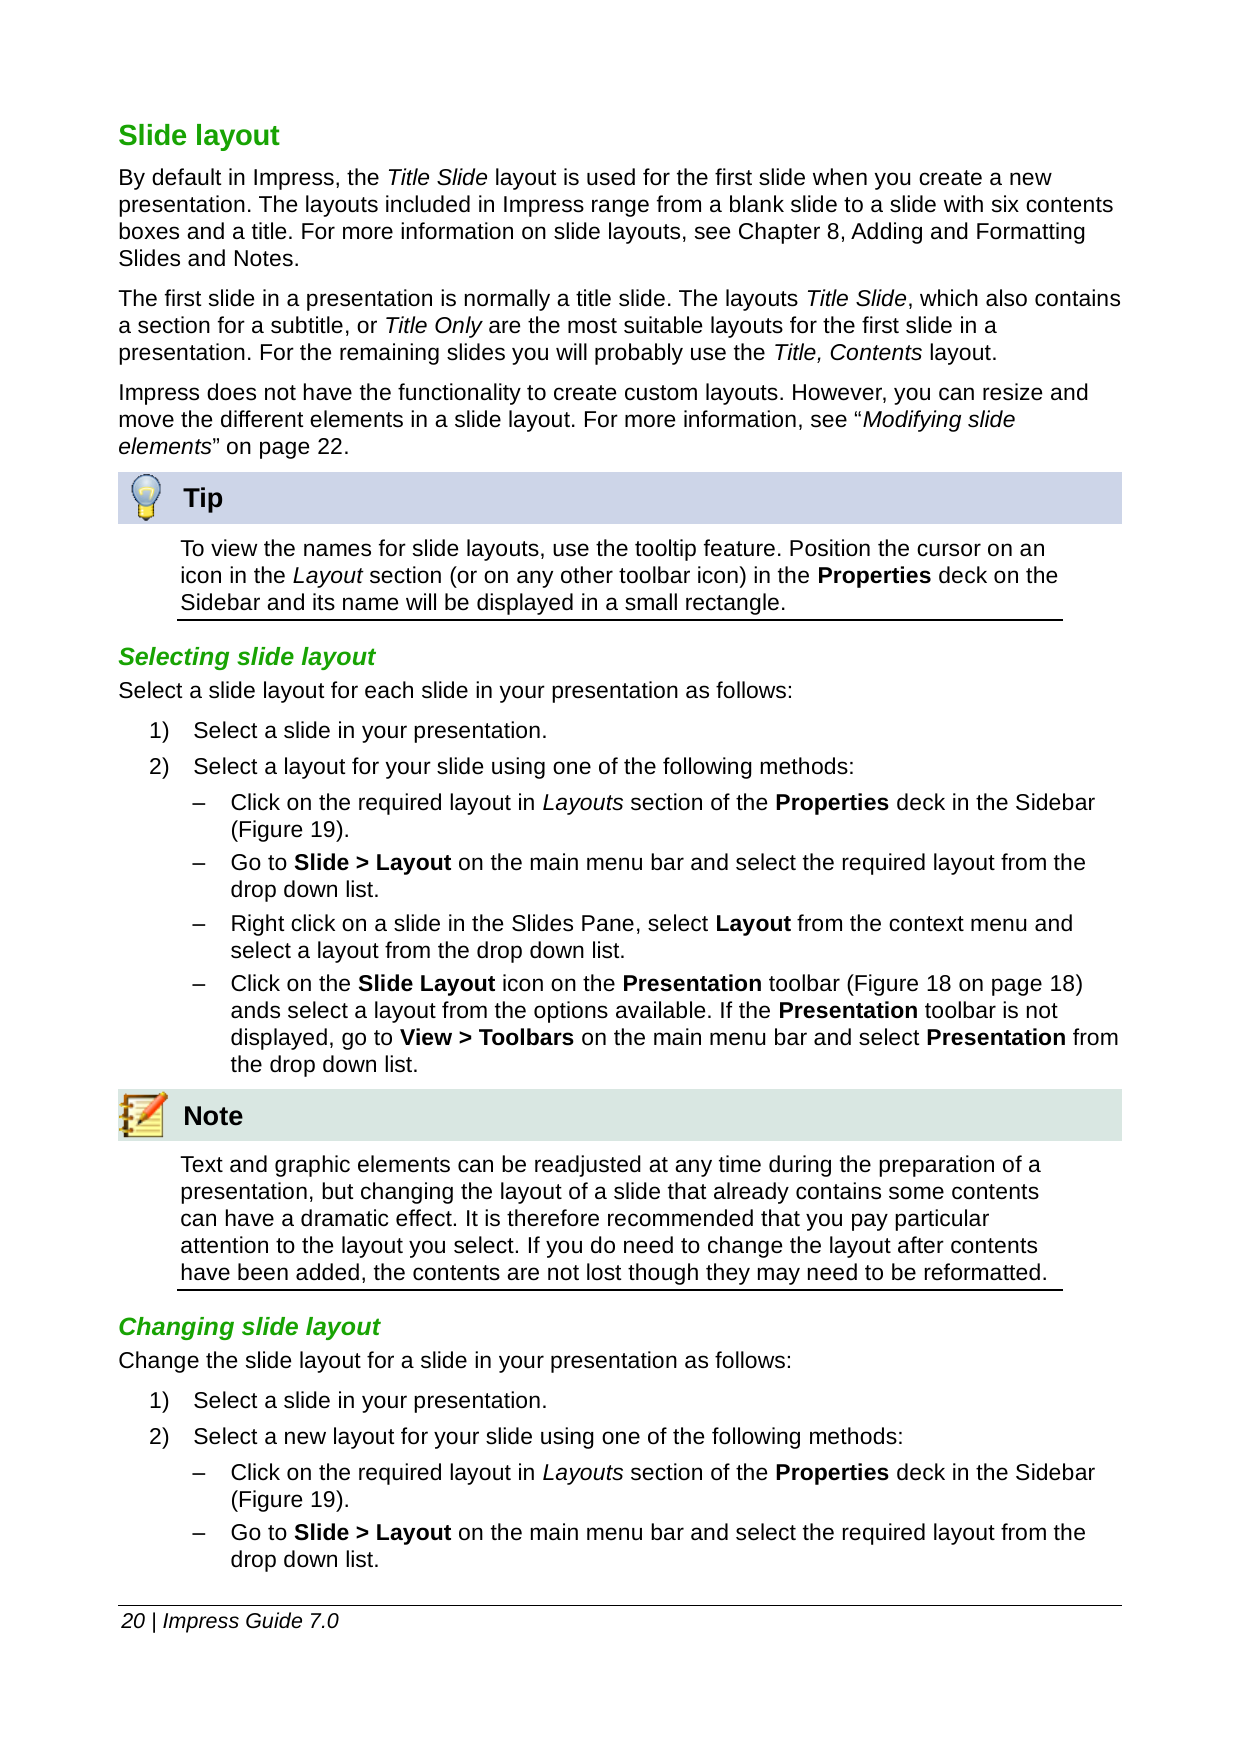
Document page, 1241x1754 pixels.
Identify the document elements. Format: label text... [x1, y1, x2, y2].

list Click on the required layout in Layouts section of the Properties deck in the Sidebar (Figure 19). [192, 1458, 1122, 1512]
list Go to Slide > Layout on the main menu bar and select the required layout from the drop down list. [192, 1518, 1122, 1573]
subtitle Selecting slide layout [118, 642, 1122, 671]
text To view the names for slide layouts, use the tooltip feature. Position the cursor on an icon in the Layout section (or on any other toolbar icon) in the Properties deck on the Sidebar and its name will be displayed in a small rectangle. [177, 532, 1063, 619]
subtitle Tip [170, 472, 1122, 524]
subtitle Note [118, 1089, 1122, 1141]
subtitle Slide layout [118, 118, 1122, 152]
text By default in Impress, the Title Slide layout is used for the first slide when you create a new presentation. The layouts included in Impress range from a blank slide to a slide with six contents boxes and a title. For more information on slide layouts, see Chapter 8, Adding and Formatting Slides and Notes. [118, 163, 1122, 272]
list Select a slide in your presentation. [169, 716, 1122, 743]
list Right click on a slide in the Slides Pane, select Layout from the context menu and select a layout from the drop down list. [192, 909, 1122, 963]
text Text and graphic elements can be readjusted at any time during the preparation of a presentation, but changing the layout of a slide that already contains some contents can have a dramatic effect. It is therefore recommended that you pay particular attention to the layout you select. If you do need to change the layout after contents have been added, the contents are not lost though they may need to be reformatted. [177, 1147, 1063, 1289]
list Select a new layout for your slide using one of the following methods: [169, 1422, 1122, 1449]
list Go to Slide > Layout on the main menu bar and select the required layout from the drop down list. [192, 848, 1122, 903]
subtitle Changing slide layout [118, 1312, 1122, 1341]
text Change the slide layout for a slide in your presentation as follows: [118, 1347, 1122, 1374]
list Select a slide in your presentation. [169, 1386, 1122, 1413]
text The first slide in a presentation is normally a title slide. The layouts Title Slide, which also contains a section for a subtitle, or Title Only are the most suitable layouts for the first slide in a presentation. For the remaining slides you will probably use the Title, Contents layout. [118, 284, 1122, 366]
list Select a layout for your slide using one of the following methods: [169, 752, 1122, 779]
picture [119, 1090, 170, 1141]
picture [119, 472, 170, 524]
list Click on the Slide Layout icon on the Presentation toolbar (Figure 18 on page 17) ands select a layout from the options available. If the Presentation toolbar is not displayed, go to View > Toolbars on the main menu bar and select Presentation from the drop down list. [192, 969, 1122, 1078]
list Click on the required layout in Layouts section of the Properties deck in the Sidebar (Figure 19). [192, 788, 1122, 842]
text Impress does not have the functionality to create custom layouts. However, you can resize and move the different elements in a slide layout. For more information, see “Modifying slide elements” on page 21. [118, 378, 1122, 459]
text Select a slide layout for each slide in your presentation as follows: [118, 677, 1122, 704]
